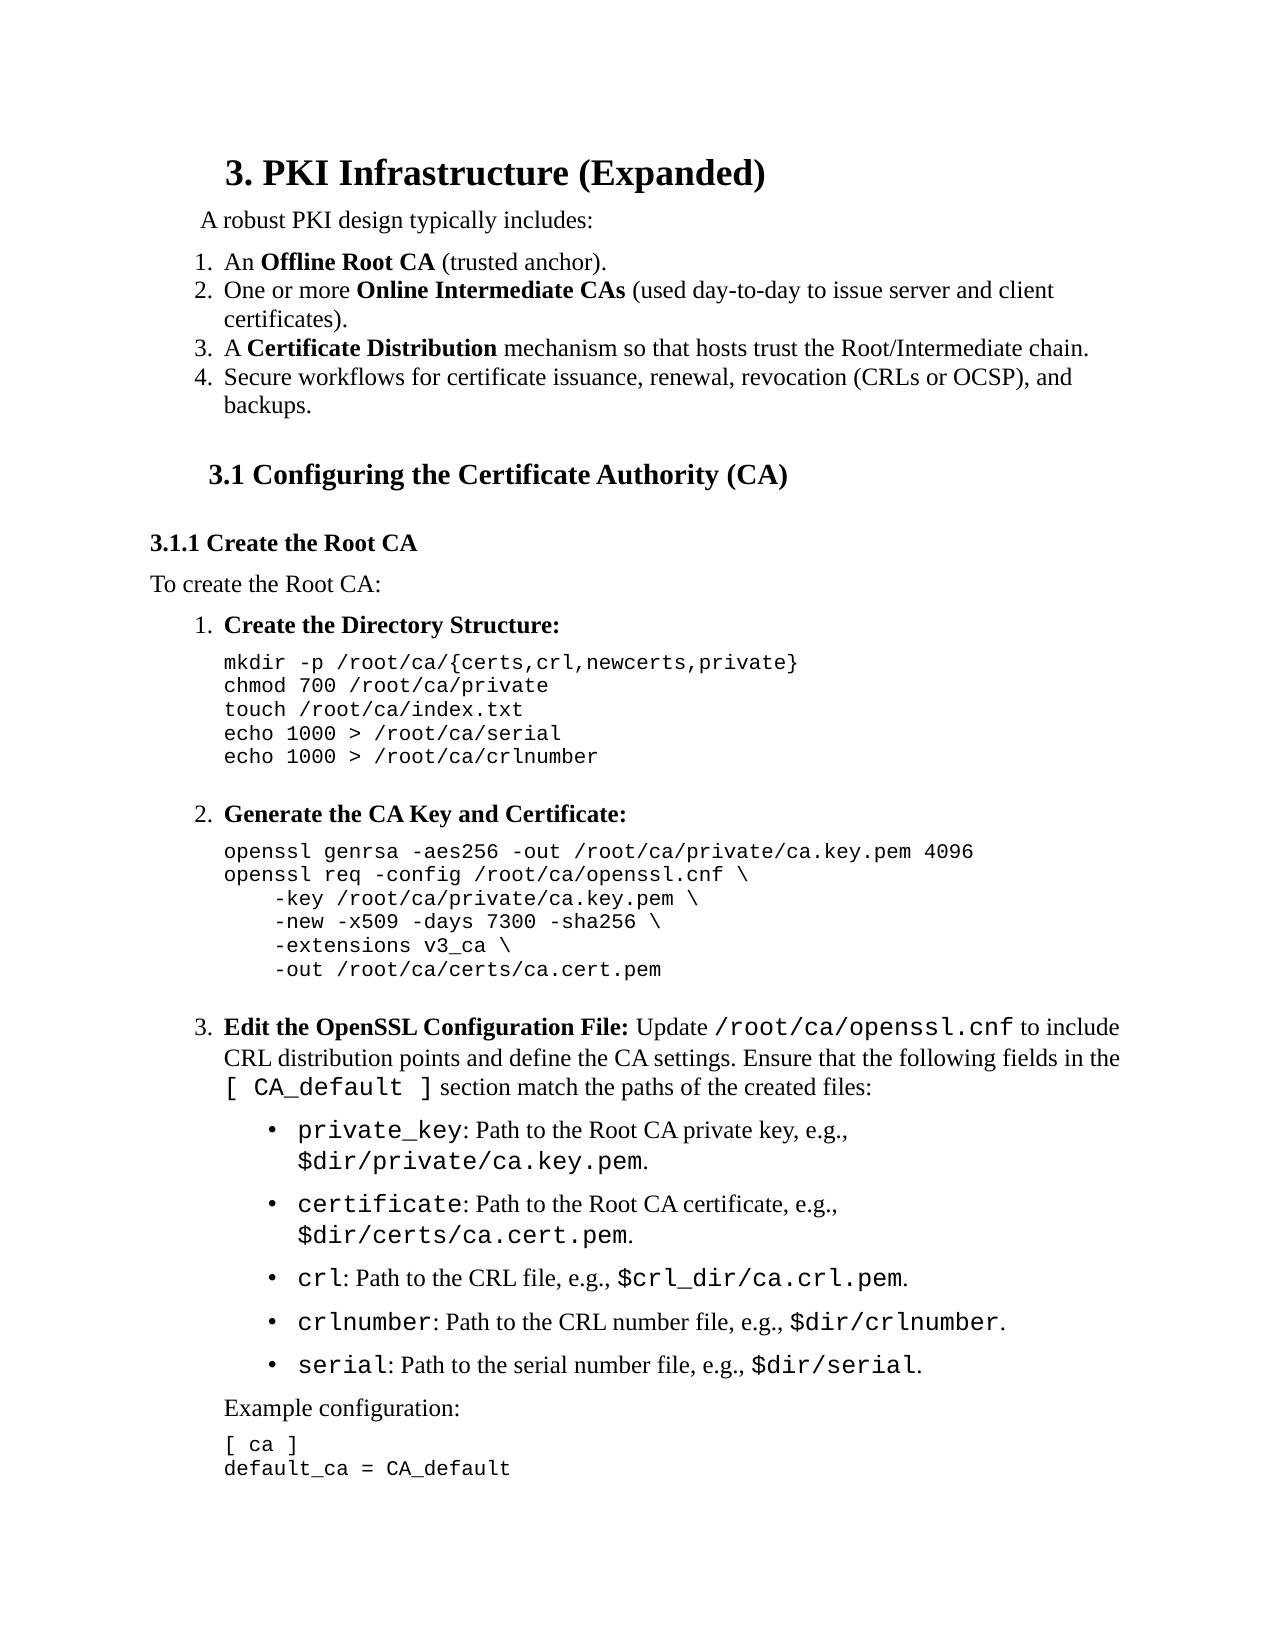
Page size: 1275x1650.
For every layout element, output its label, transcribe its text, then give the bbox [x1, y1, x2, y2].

list Create the Directory Structure: [194, 610, 1125, 639]
subtitle 3.1 Configuring the Certificate Authority (CA) [150, 457, 1125, 490]
list Edit the OpenSSL Configuration File: Update /root/ca/openssl.cnf to include CRL distribution points and define the CA settings. Ensure that the following fields in the [ CA_default ] section match the paths of the created files: [194, 1012, 1125, 1102]
list private_key: Path to the Root CA private key, e.g., $dir/private/ca.key.pem. [268, 1115, 1125, 1177]
subtitle 3. PKI Infrastructure (Expanded) [150, 150, 1125, 193]
list crlnumber: Path to the CRL number file, e.g., $dir/crlnumber. [268, 1307, 1125, 1337]
text A robust PKI design typically includes: [150, 206, 1125, 234]
list mkdir -p /root/ca/{certs,crl,newcerts,private} [194, 652, 1125, 675]
list default_ca = CA_default [194, 1458, 1125, 1482]
list touch /root/ca/index.txt [194, 699, 1125, 723]
list certificate: Path to the Root CA certificate, e.g., $dir/certs/ca.cert.pem. [268, 1189, 1125, 1251]
list Secure workflows for certificate issuance, renewal, revocation (CRLs or OCSP), and backups. [194, 362, 1125, 419]
list openssl genrsa -aes256 -out /root/ca/private/ca.key.pem 4096 [194, 841, 1125, 864]
list [ ca ] [194, 1434, 1125, 1458]
list Generate the CA Key and Certificate: [194, 799, 1125, 828]
list crl: Path to the CRL file, e.g., $crl_dir/ca.crl.pem. [268, 1263, 1125, 1294]
list One or more Online Intermediate CAs (used day-to-day to issue server and client certificates). [194, 276, 1125, 333]
list -out /root/ca/certs/ca.cert.pem [194, 959, 1125, 982]
subtitle 3.1.1 Create the Root CA [150, 528, 1125, 557]
list An Offline Root CA (trusted anchor). [194, 247, 1125, 276]
list echo 1000 > /root/ca/serial [194, 723, 1125, 746]
list echo 1000 > /root/ca/crlnumber [194, 746, 1125, 770]
list -key /root/ca/private/ca.key.pem \ [194, 888, 1125, 912]
list serial: Path to the serial number file, e.g., $dir/serial. [268, 1350, 1125, 1381]
list -new -x509 -days 7300 -sha256 \ [194, 912, 1125, 935]
text To create the Root CA: [150, 569, 1125, 598]
list A Certificate Distribution mechanism so that hosts trust the Root/Intermediate chain. [194, 333, 1125, 362]
list chmod 700 /root/ca/private [194, 675, 1125, 699]
list -extensions v3_ca \ [194, 935, 1125, 959]
list Example configuration: [194, 1393, 1125, 1422]
list openssl req -config /root/ca/openssl.cnf \ [194, 864, 1125, 888]
